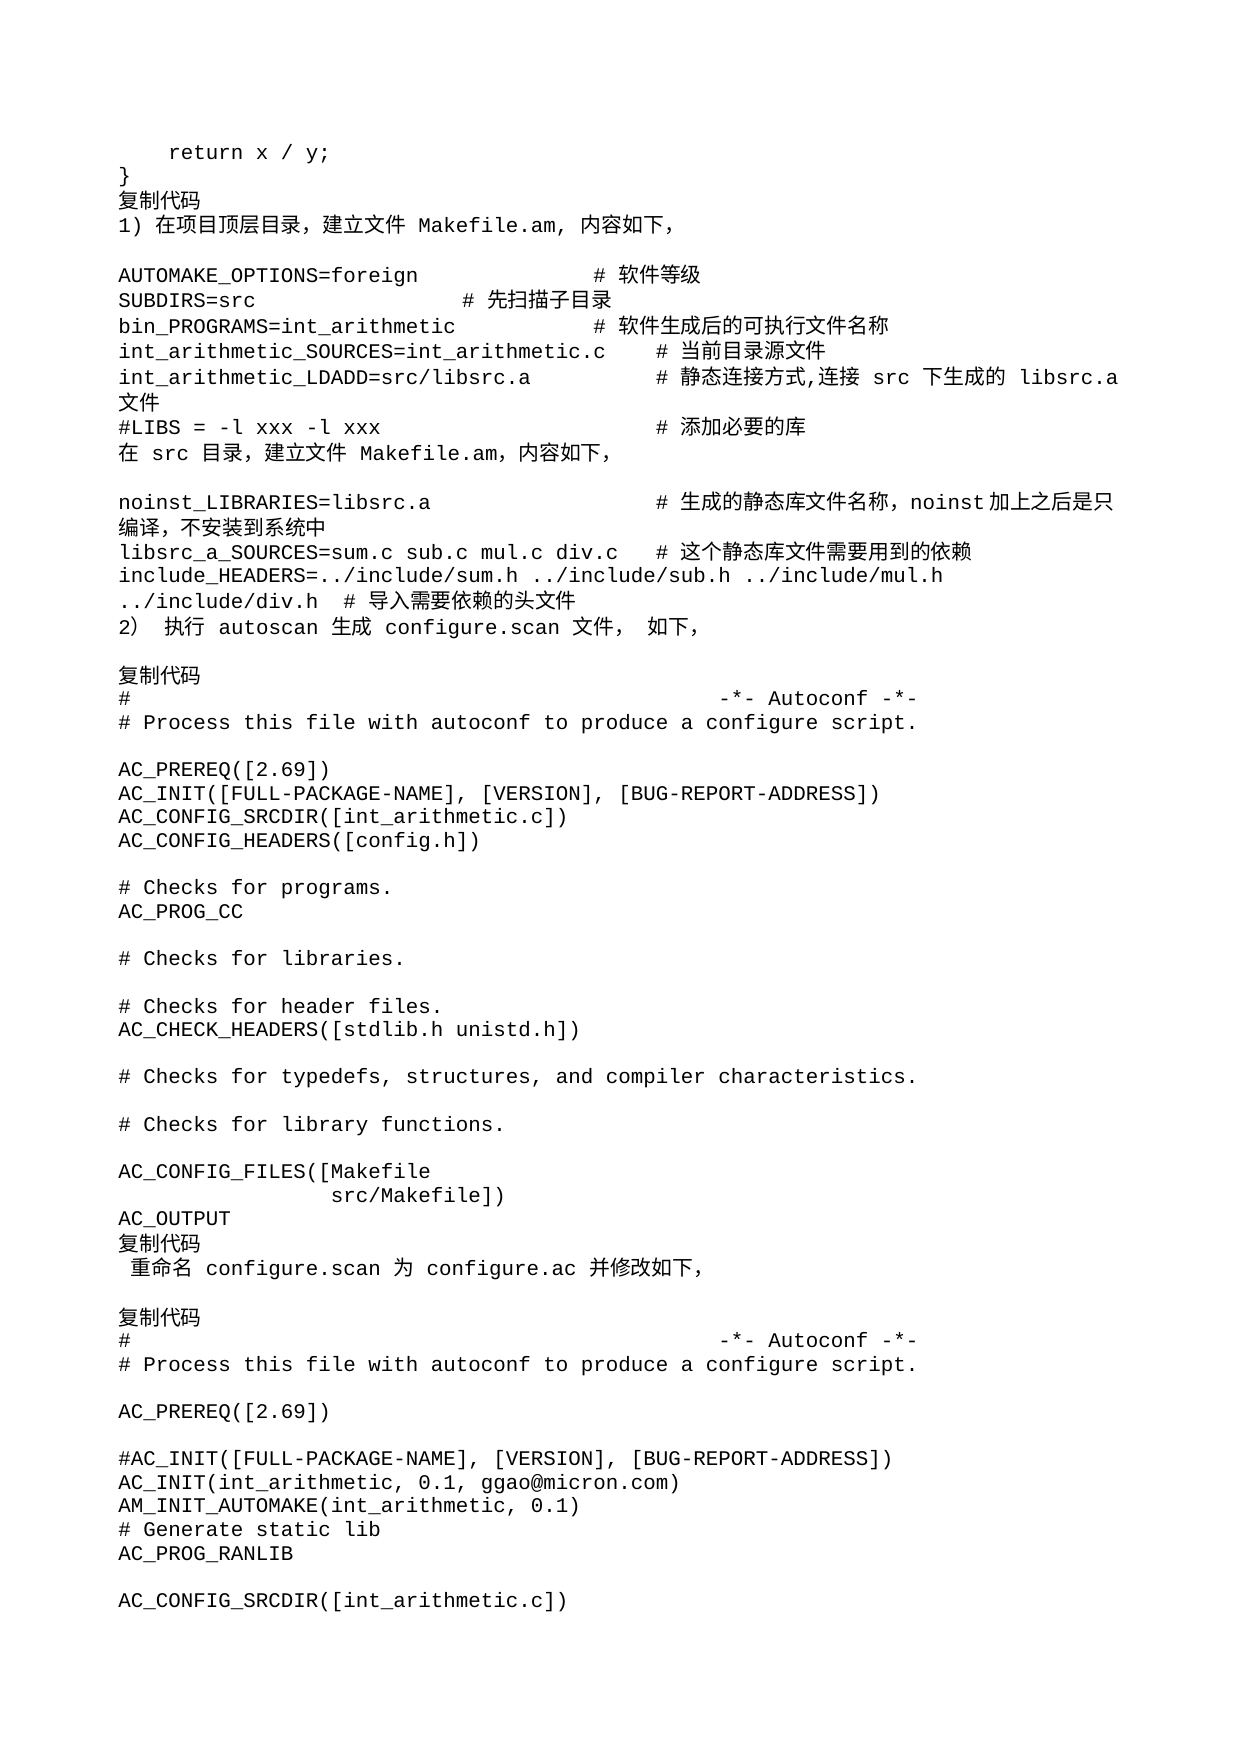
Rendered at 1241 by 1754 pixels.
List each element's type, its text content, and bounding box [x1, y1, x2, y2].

text AC_INIT(int_arithmetic, 0.1, ggao@micron.com) [118, 1472, 1122, 1495]
text # Checks for programs. [118, 877, 1122, 901]
text } [118, 165, 1122, 189]
text 复制代码 [118, 664, 1122, 688]
text # -*- Autoconf -*- [118, 1330, 1122, 1353]
text # Checks for typedefs, structures, and compiler characteristics. [118, 1067, 1122, 1090]
text int_arithmetic_SOURCES=int_arithmetic.c # 当前目录源文件 [118, 339, 1122, 365]
text # Checks for libraries. [118, 948, 1122, 972]
text # Generate static lib [118, 1519, 1122, 1543]
text AC_CONFIG_SRCDIR([int_arithmetic.c]) [118, 1590, 1122, 1614]
text int_arithmetic_LDADD=src/libsrc.a # 静态连接方式,连接 src 下生成的 libsrc.a 文件 [118, 365, 1122, 415]
text 复制代码 [118, 1306, 1122, 1330]
text #AC_INIT([FULL-PACKAGE-NAME], [VERSION], [BUG-REPORT-ADDRESS]) [118, 1448, 1122, 1472]
text 复制代码 [118, 1232, 1122, 1256]
text 2） 执行 autoscan 生成 configure.scan 文件， 如下， [118, 615, 1122, 640]
text # Process this file with autoconf to produce a configure script. [118, 712, 1122, 736]
text # Process this file with autoconf to produce a configure script. [118, 1353, 1122, 1377]
text AC_PROG_RANLIB [118, 1543, 1122, 1566]
text 复制代码 [118, 189, 1122, 213]
text 重命名 configure.scan 为 configure.ac 并修改如下， [118, 1256, 1122, 1282]
text 1) 在项目顶层目录，建立文件 Makefile.am, 内容如下， [118, 213, 1122, 239]
text AM_INIT_AUTOMAKE(int_arithmetic, 0.1) [118, 1495, 1122, 1519]
text bin_PROGRAMS=int_arithmetic # 软件生成后的可执行文件名称 [118, 314, 1122, 339]
text libsrc_a_SOURCES=sum.c sub.c mul.c div.c # 这个静态库文件需要用到的依赖 [118, 540, 1122, 565]
text AC_CONFIG_HEADERS([config.h]) [118, 830, 1122, 854]
text include_HEADERS=../include/sum.h ../include/sub.h ../include/mul.h ../include/div.h # 导入需要依赖的头文件 [118, 565, 1122, 615]
text AC_CONFIG_FILES([Makefile [118, 1161, 1122, 1185]
text SUBDIRS=src # 先扫描子目录 [118, 288, 1122, 314]
text AC_OUTPUT [118, 1208, 1122, 1232]
text AC_INIT([FULL-PACKAGE-NAME], [VERSION], [BUG-REPORT-ADDRESS]) [118, 783, 1122, 806]
text src/Makefile]) [118, 1185, 1122, 1208]
text AC_CONFIG_SRCDIR([int_arithmetic.c]) [118, 806, 1122, 830]
text AC_PREREQ([2.69]) [118, 759, 1122, 783]
text # Checks for header files. [118, 996, 1122, 1019]
text AC_PREREQ([2.69]) [118, 1401, 1122, 1424]
text return x / y; [118, 142, 1122, 165]
text # -*- Autoconf -*- [118, 688, 1122, 712]
text 在 src 目录，建立文件 Makefile.am，内容如下， [118, 441, 1122, 466]
text AC_PROG_CC [118, 901, 1122, 925]
text AC_CHECK_HEADERS([stdlib.h unistd.h]) [118, 1019, 1122, 1043]
text noinst_LIBRARIES=libsrc.a # 生成的静态库文件名称，noinst加上之后是只编译，不安装到系统中 [118, 490, 1122, 540]
text #LIBS = -l xxx -l xxx # 添加必要的库 [118, 415, 1122, 441]
text # Checks for library functions. [118, 1114, 1122, 1137]
text AUTOMAKE_OPTIONS=foreign # 软件等级 [118, 263, 1122, 288]
